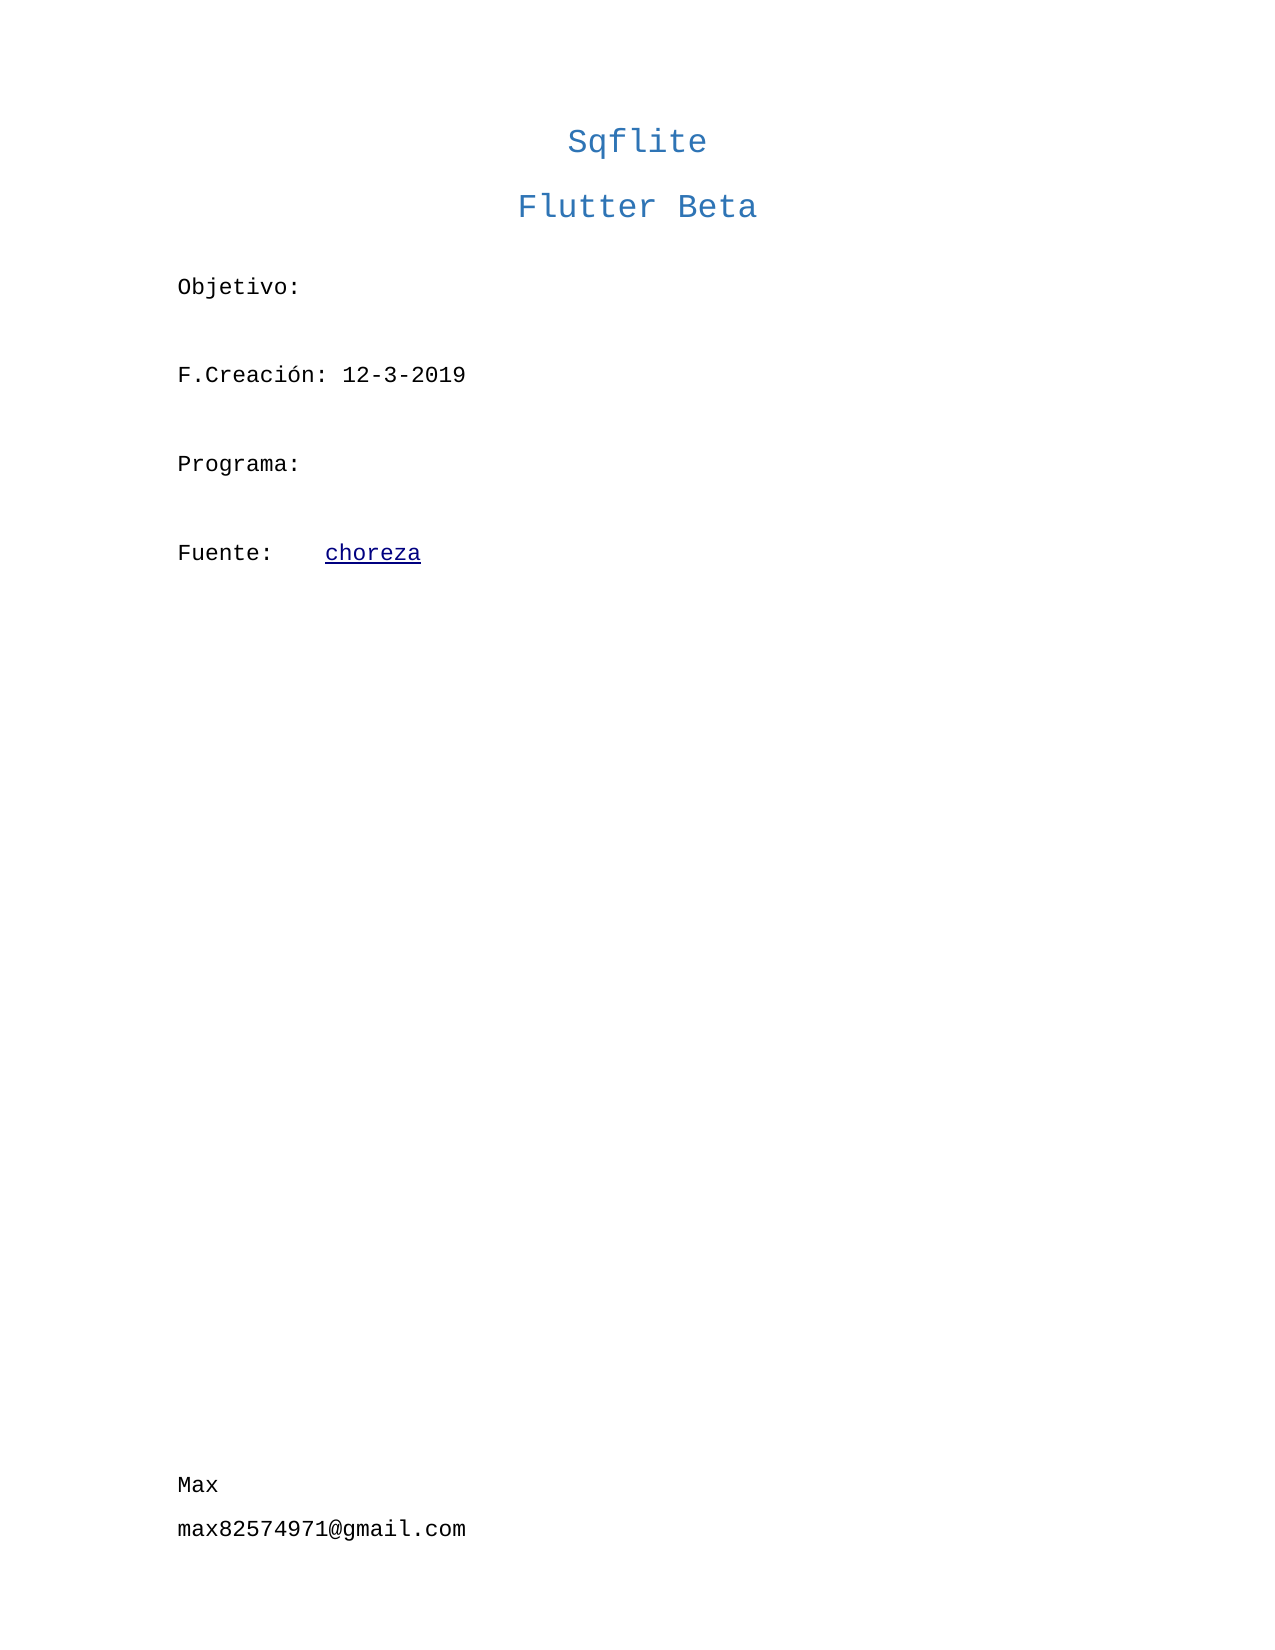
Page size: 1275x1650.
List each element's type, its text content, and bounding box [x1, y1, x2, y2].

text Fuente: choreza [177, 541, 1098, 567]
subtitle Sqflite [177, 125, 1098, 163]
subtitle Flutter Beta [177, 190, 1098, 228]
text Max [177, 1473, 1098, 1499]
text Objetivo: [177, 275, 1098, 301]
text F.Creación: 12-3-2019 [177, 364, 1098, 390]
text Programa: [177, 452, 1098, 478]
text max82574971@gmail.com [177, 1517, 1098, 1543]
